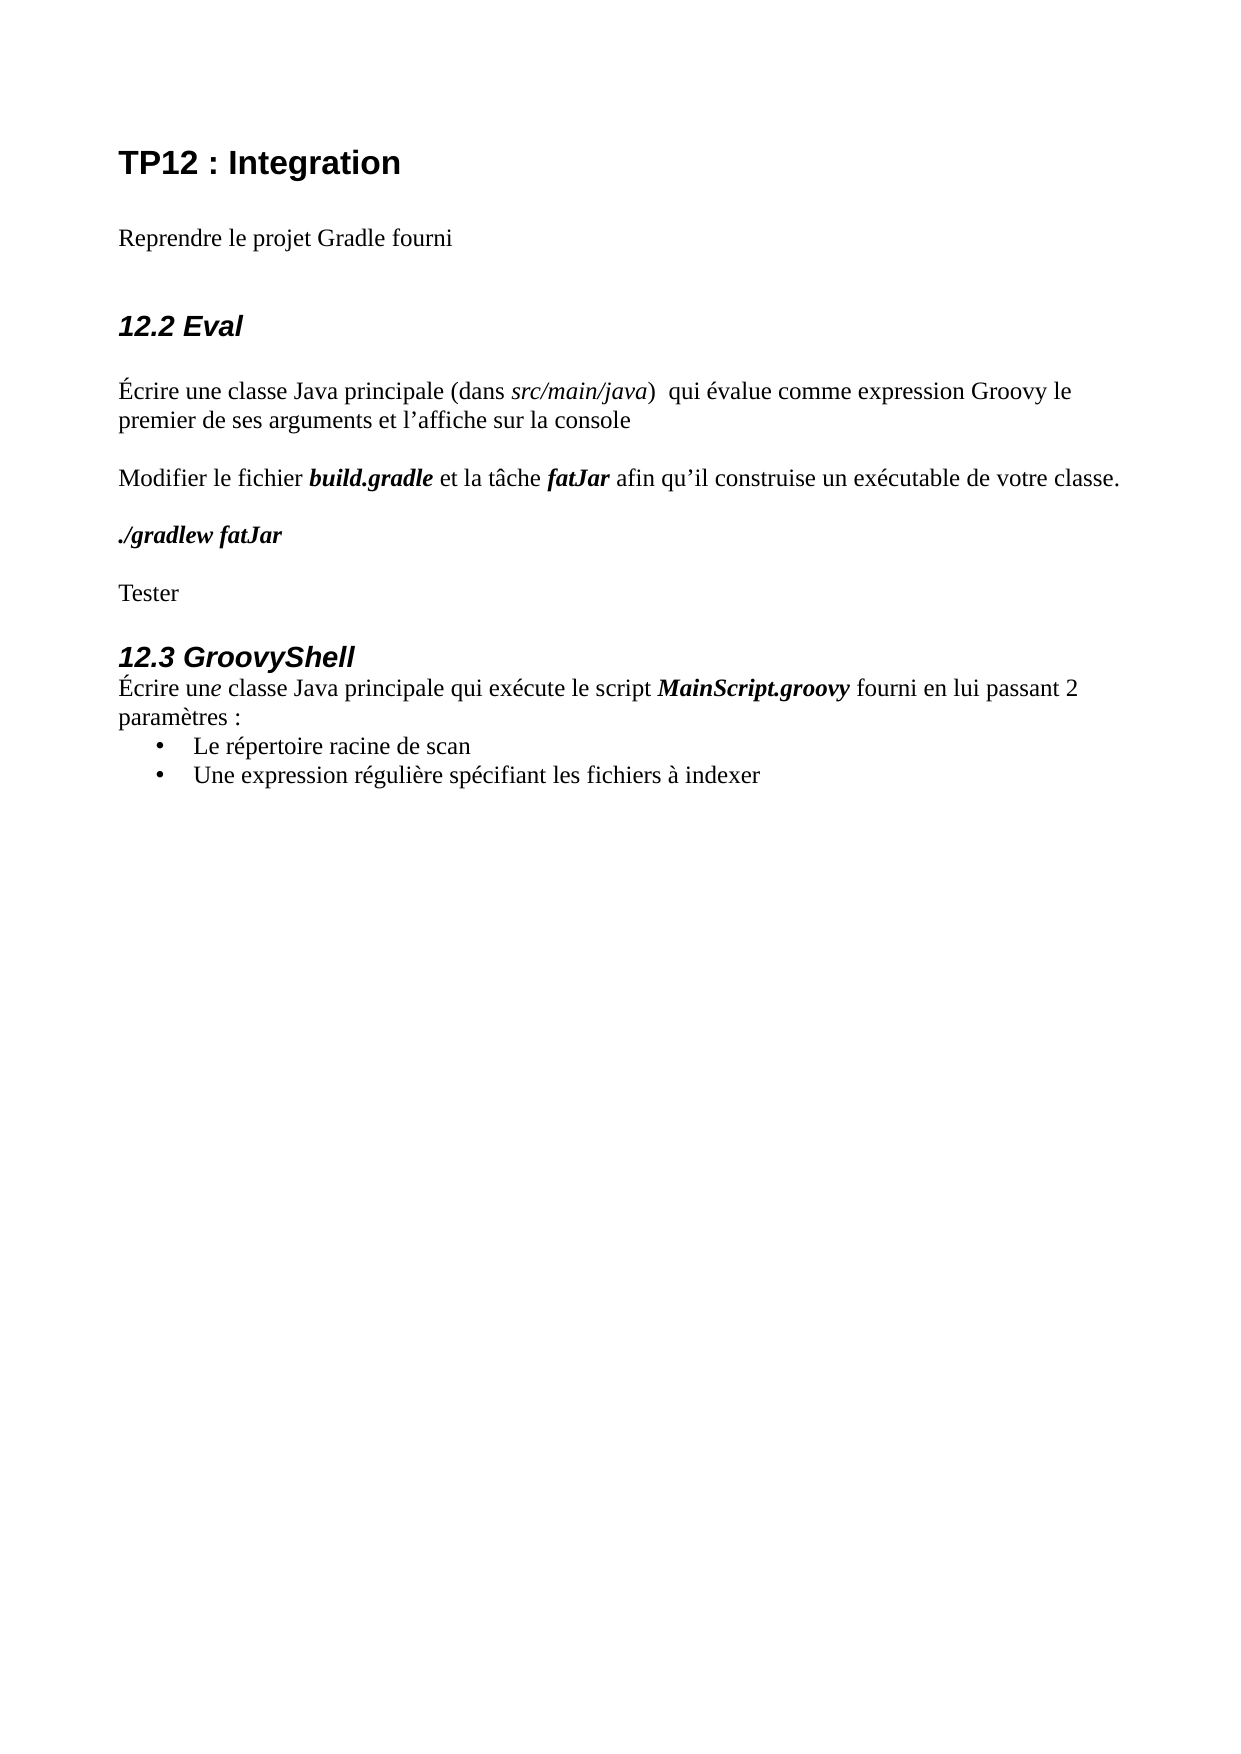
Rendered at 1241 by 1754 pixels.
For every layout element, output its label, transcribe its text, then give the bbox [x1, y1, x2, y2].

text ./gradlew fatJar [118, 520, 1122, 549]
text Reprendre le projet Gradle fourni [118, 223, 1122, 252]
text 12.3 GroovyShell [118, 640, 1122, 673]
text 12.2 Eval [118, 309, 1122, 343]
list Une expression régulière spécifiant les fichiers à indexer [156, 760, 1122, 788]
text Modifier le fichier build.gradle et la tâche fatJar afin qu’il construise un exécutable de votre classe. [118, 463, 1122, 491]
subtitle TP12 : Integration [118, 143, 1122, 182]
list Le répertoire racine de scan [156, 731, 1122, 760]
text Écrire une classe Java principale (dans src/main/java) qui évalue comme expression Groovy le premier de ses arguments et l’affiche sur la console [118, 376, 1122, 434]
text Tester [118, 578, 1122, 606]
text Écrire une classe Java principale qui exécute le script MainScript.groovy fourni en lui passant 2 paramètres : [118, 673, 1122, 731]
